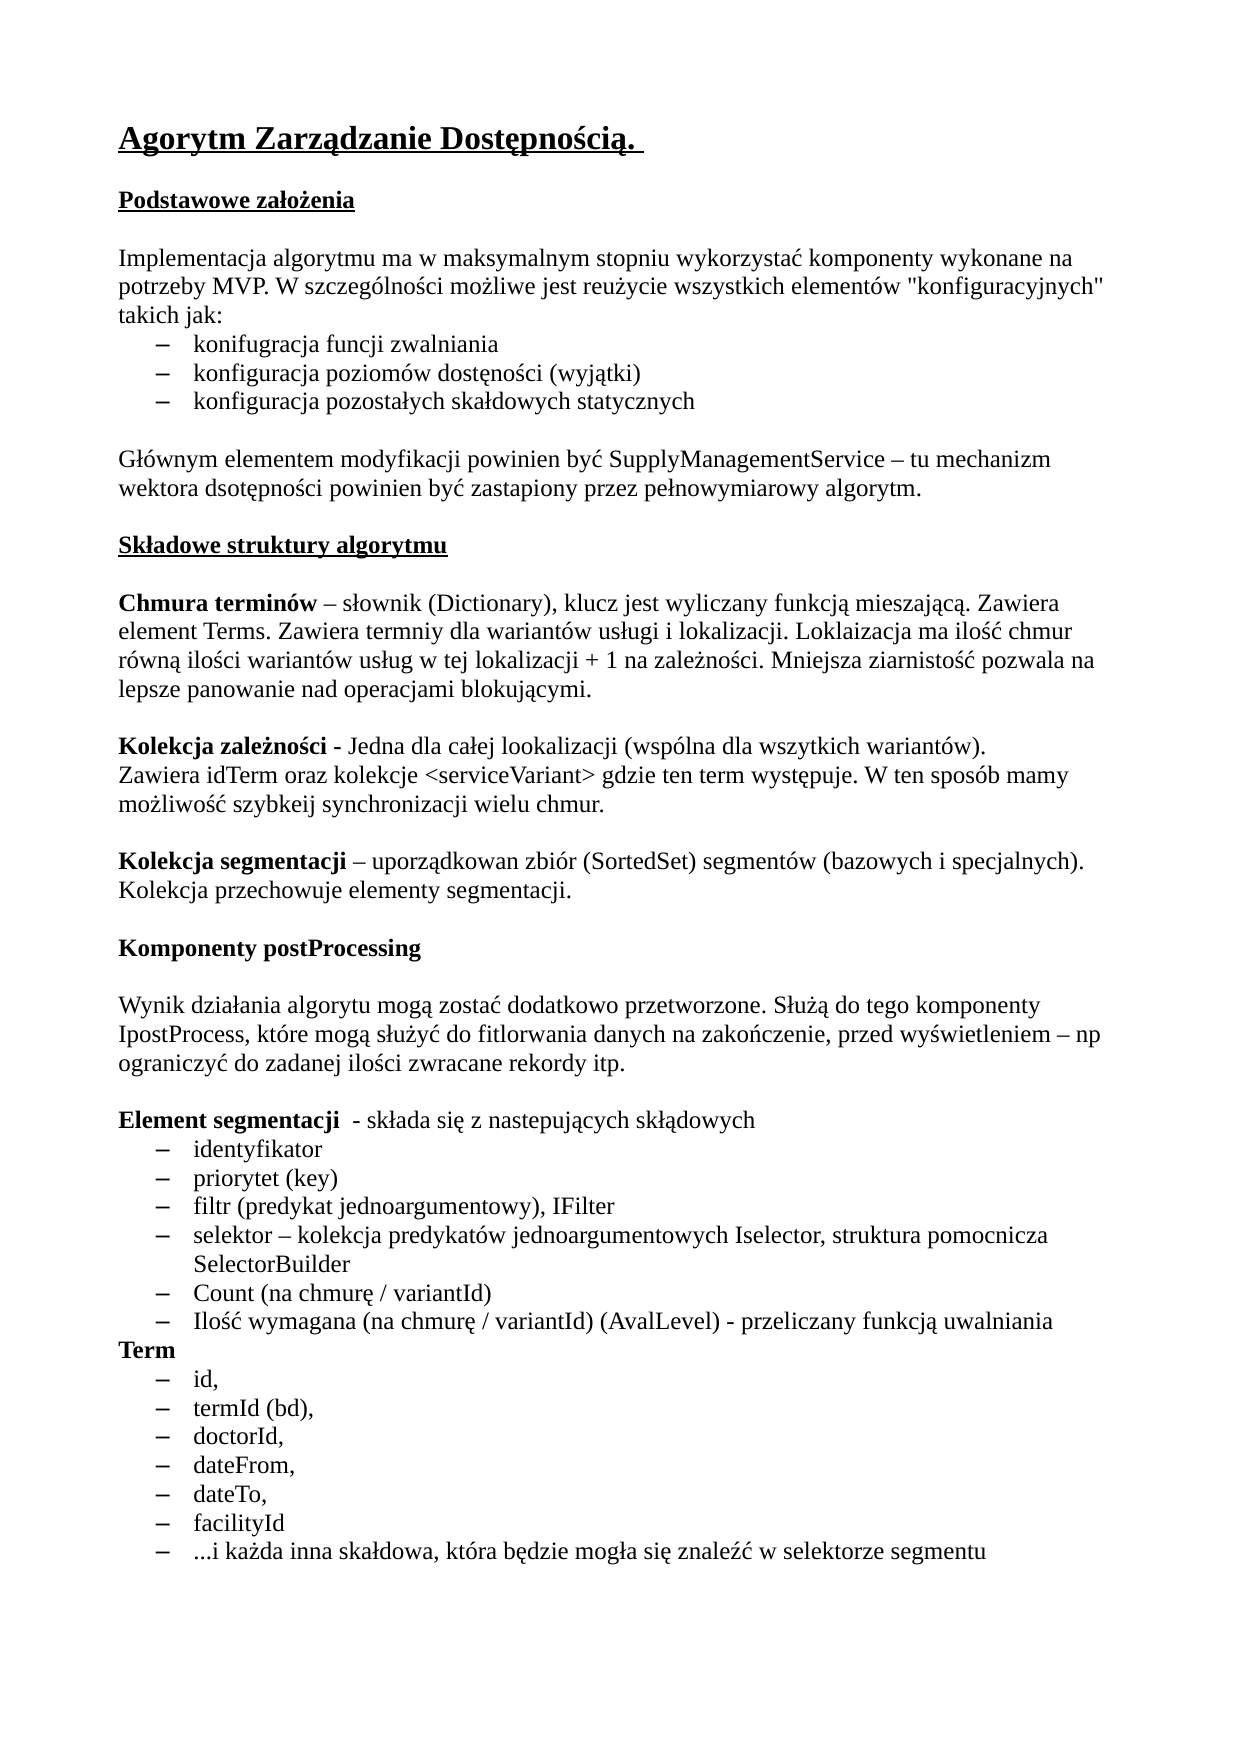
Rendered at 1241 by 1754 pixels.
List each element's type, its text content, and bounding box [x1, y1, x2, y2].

text Głównym elementem modyfikacji powinien być SupplyManagementService – tu mechanizm wektora dsotępności powinien być zastapiony przez pełnowymiarowy algorytm. [118, 444, 1122, 501]
list konifugracja funcji zwalniania [156, 329, 1122, 358]
list termId (bd), [156, 1393, 1122, 1421]
list doctorId, [156, 1421, 1122, 1450]
text Agorytm Zarządzanie Dostępnością. [118, 118, 1122, 156]
list Ilość wymagana (na chmurę / variantId) (AvalLevel) - przeliczany funkcją uwalniania [156, 1306, 1122, 1335]
list priorytet (key) [156, 1163, 1122, 1191]
list dateTo, [156, 1479, 1122, 1508]
list facilityId [156, 1508, 1122, 1536]
list konfiguracja pozostałych skałdowych statycznych [156, 386, 1122, 415]
list selektor – kolekcja predykatów jednoargumentowych Iselector, struktura pomocnicza SelectorBuilder [156, 1220, 1122, 1278]
list ...i każda inna skałdowa, która będzie mogła się znaleźć w selektorze segmentu [156, 1536, 1122, 1565]
text Składowe struktury algorytmu [118, 530, 1122, 559]
text Kolekcja segmentacji – uporządkowan zbiór (SortedSet) segmentów (bazowych i specjalnych). Kolekcja przechowuje elementy segmentacji. [118, 846, 1122, 904]
list filtr (predykat jednoargumentowy), IFilter [156, 1191, 1122, 1220]
text Zawiera idTerm oraz kolekcje <serviceVariant> gdzie ten term występuje. W ten sposób mamy możliwość szybkeij synchronizacji wielu chmur. [118, 760, 1122, 818]
text Term [118, 1335, 1122, 1364]
list id, [156, 1364, 1122, 1393]
list konfiguracja poziomów dostęności (wyjątki) [156, 358, 1122, 386]
text Podstawowe założenia [118, 185, 1122, 214]
text Wynik działania algorytu mogą zostać dodatkowo przetworzone. Służą do tego komponenty IpostProcess, które mogą służyć do fitlorwania danych na zakończenie, przed wyświetleniem – np ograniczyć do zadanej ilości zwracane rekordy itp. [118, 990, 1122, 1076]
text Komponenty postProcessing [118, 933, 1122, 961]
text Kolekcja zależności - Jedna dla całej lookalizacji (wspólna dla wszytkich wariantów). [118, 731, 1122, 760]
text Chmura terminów – słownik (Dictionary), klucz jest wyliczany funkcją mieszającą. Zawiera element Terms. Zawiera termniy dla wariantów usługi i lokalizacji. Loklaizacja ma ilość chmur równą ilości wariantów usług w tej lokalizacji + 1 na zależności. Mniejsza ziarnistość pozwala na lepsze panowanie nad operacjami blokującymi. [118, 588, 1122, 703]
text Element segmentacji - składa się z nastepujących skłądowych [118, 1105, 1122, 1134]
list Count (na chmurę / variantId) [156, 1278, 1122, 1306]
list dateFrom, [156, 1450, 1122, 1479]
list identyfikator [156, 1134, 1122, 1163]
text Implementacja algorytmu ma w maksymalnym stopniu wykorzystać komponenty wykonane na potrzeby MVP. W szczególności możliwe jest reużycie wszystkich elementów "konfiguracyjnych" takich jak: [118, 243, 1122, 329]
